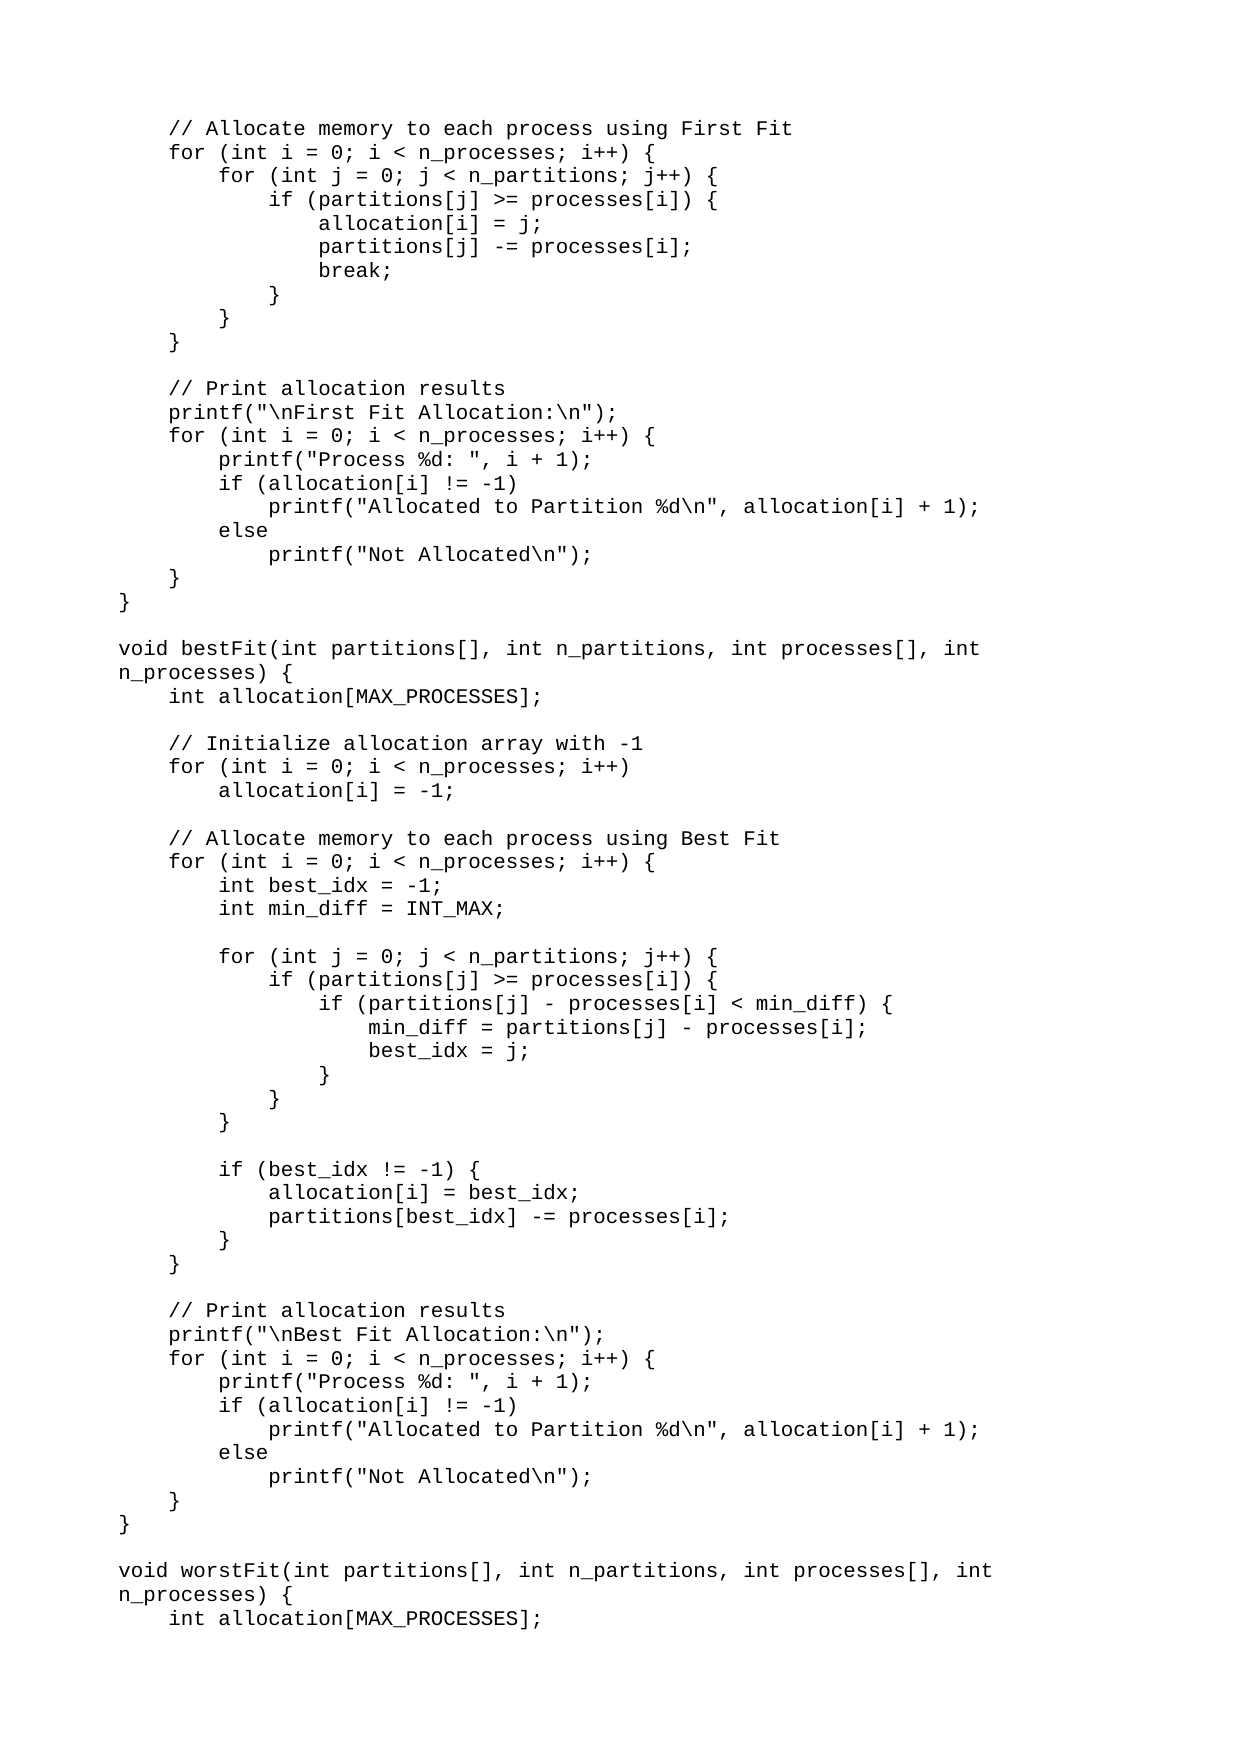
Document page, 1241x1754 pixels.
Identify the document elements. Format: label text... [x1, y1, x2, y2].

text for (int j = 0; j < n_partitions; j++) { [118, 165, 1122, 189]
text int allocation[MAX_PROCESSES]; [118, 1608, 1122, 1631]
text } [118, 591, 1122, 615]
text for (int i = 0; i < n_processes; i++) { [118, 1348, 1122, 1371]
text } [118, 1253, 1122, 1277]
text } [118, 1088, 1122, 1111]
text // Print allocation results [118, 378, 1122, 402]
text } [118, 1111, 1122, 1135]
text } [118, 1229, 1122, 1253]
text if (partitions[j] >= processes[i]) { [118, 969, 1122, 993]
text else [118, 1442, 1122, 1466]
text printf("Not Allocated\n"); [118, 544, 1122, 567]
text printf("\nFirst Fit Allocation:\n"); [118, 402, 1122, 426]
text } [118, 1489, 1122, 1513]
text allocation[i] = j; [118, 213, 1122, 236]
text } [118, 1513, 1122, 1537]
text // Allocate memory to each process using Best Fit [118, 827, 1122, 851]
text best_idx = j; [118, 1040, 1122, 1064]
text printf("\nBest Fit Allocation:\n"); [118, 1324, 1122, 1348]
text printf("Not Allocated\n"); [118, 1466, 1122, 1489]
text int best_idx = -1; [118, 875, 1122, 898]
text printf("Allocated to Partition %d\n", allocation[i] + 1); [118, 1419, 1122, 1442]
text } [118, 567, 1122, 591]
text printf("Process %d: ", i + 1); [118, 449, 1122, 473]
text allocation[i] = -1; [118, 780, 1122, 804]
text min_diff = partitions[j] - processes[i]; [118, 1017, 1122, 1040]
text // Allocate memory to each process using First Fit [118, 118, 1122, 142]
text if (allocation[i] != -1) [118, 1395, 1122, 1419]
text } [118, 307, 1122, 331]
text for (int i = 0; i < n_processes; i++) { [118, 426, 1122, 449]
text if (best_idx != -1) { [118, 1158, 1122, 1182]
text } [118, 1064, 1122, 1088]
text else [118, 520, 1122, 544]
text if (allocation[i] != -1) [118, 473, 1122, 496]
text allocation[i] = best_idx; [118, 1182, 1122, 1206]
text } [118, 284, 1122, 307]
text for (int i = 0; i < n_processes; i++) [118, 757, 1122, 780]
text int allocation[MAX_PROCESSES]; [118, 686, 1122, 709]
text for (int j = 0; j < n_partitions; j++) { [118, 946, 1122, 969]
text void bestFit(int partitions[], int n_partitions, int processes[], int n_processes) { [118, 638, 1122, 686]
text // Initialize allocation array with -1 [118, 733, 1122, 757]
text partitions[best_idx] -= processes[i]; [118, 1206, 1122, 1229]
text void worstFit(int partitions[], int n_partitions, int processes[], int n_processes) { [118, 1561, 1122, 1608]
text } [118, 331, 1122, 354]
text int min_diff = INT_MAX; [118, 898, 1122, 922]
text for (int i = 0; i < n_processes; i++) { [118, 851, 1122, 875]
text break; [118, 260, 1122, 284]
text printf("Allocated to Partition %d\n", allocation[i] + 1); [118, 496, 1122, 520]
text if (partitions[j] - processes[i] < min_diff) { [118, 993, 1122, 1017]
text // Print allocation results [118, 1300, 1122, 1324]
text partitions[j] -= processes[i]; [118, 236, 1122, 260]
text printf("Process %d: ", i + 1); [118, 1371, 1122, 1395]
text for (int i = 0; i < n_processes; i++) { [118, 142, 1122, 165]
text if (partitions[j] >= processes[i]) { [118, 189, 1122, 213]
